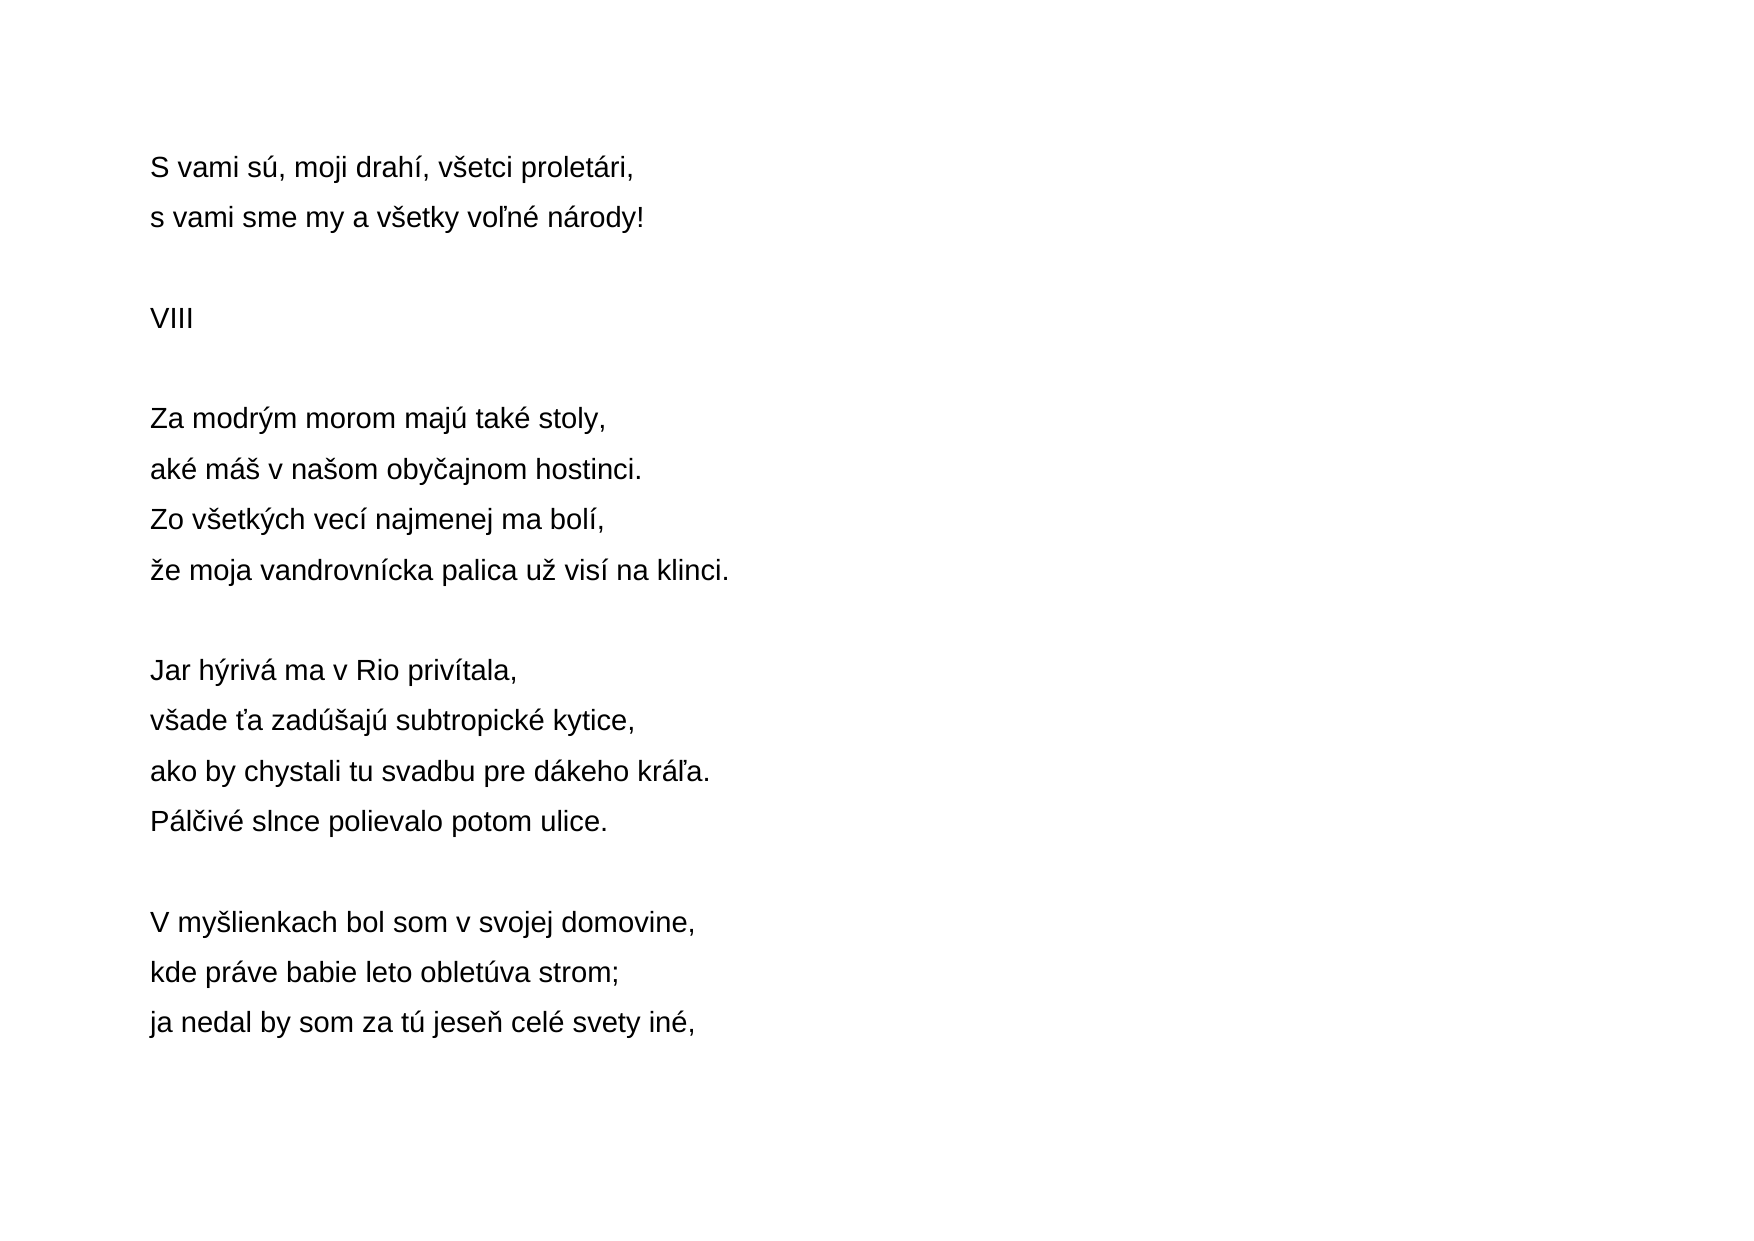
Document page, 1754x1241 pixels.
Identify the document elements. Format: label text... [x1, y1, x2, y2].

text VIII [150, 301, 1243, 334]
text ako by chystali tu svadbu pre dákeho kráľa. [150, 754, 1243, 787]
text kde práve babie leto obletúva strom; [150, 955, 1243, 988]
text Pálčivé slnce polievalo potom ulice. [150, 804, 1243, 838]
text že moja vandrovnícka palica už visí na klinci. [150, 552, 1243, 586]
text V myšlienkach bol som v svojej domovine, [150, 905, 1243, 938]
text Za modrým morom majú také stoly, [150, 402, 1243, 435]
text Jar hýrivá ma v Rio privítala, [150, 653, 1243, 687]
text S vami sú, moji drahí, všetci proletári, [150, 150, 1243, 183]
text všade ťa zadúšajú subtropické kytice, [150, 703, 1243, 737]
text aké máš v našom obyčajnom hostinci. [150, 452, 1243, 485]
text ja nedal by som za tú jeseň celé svety iné, [150, 1005, 1243, 1039]
text Zo všetkých vecí najmenej ma bolí, [150, 502, 1243, 536]
text s vami sme my a všetky voľné národy! [150, 200, 1243, 234]
